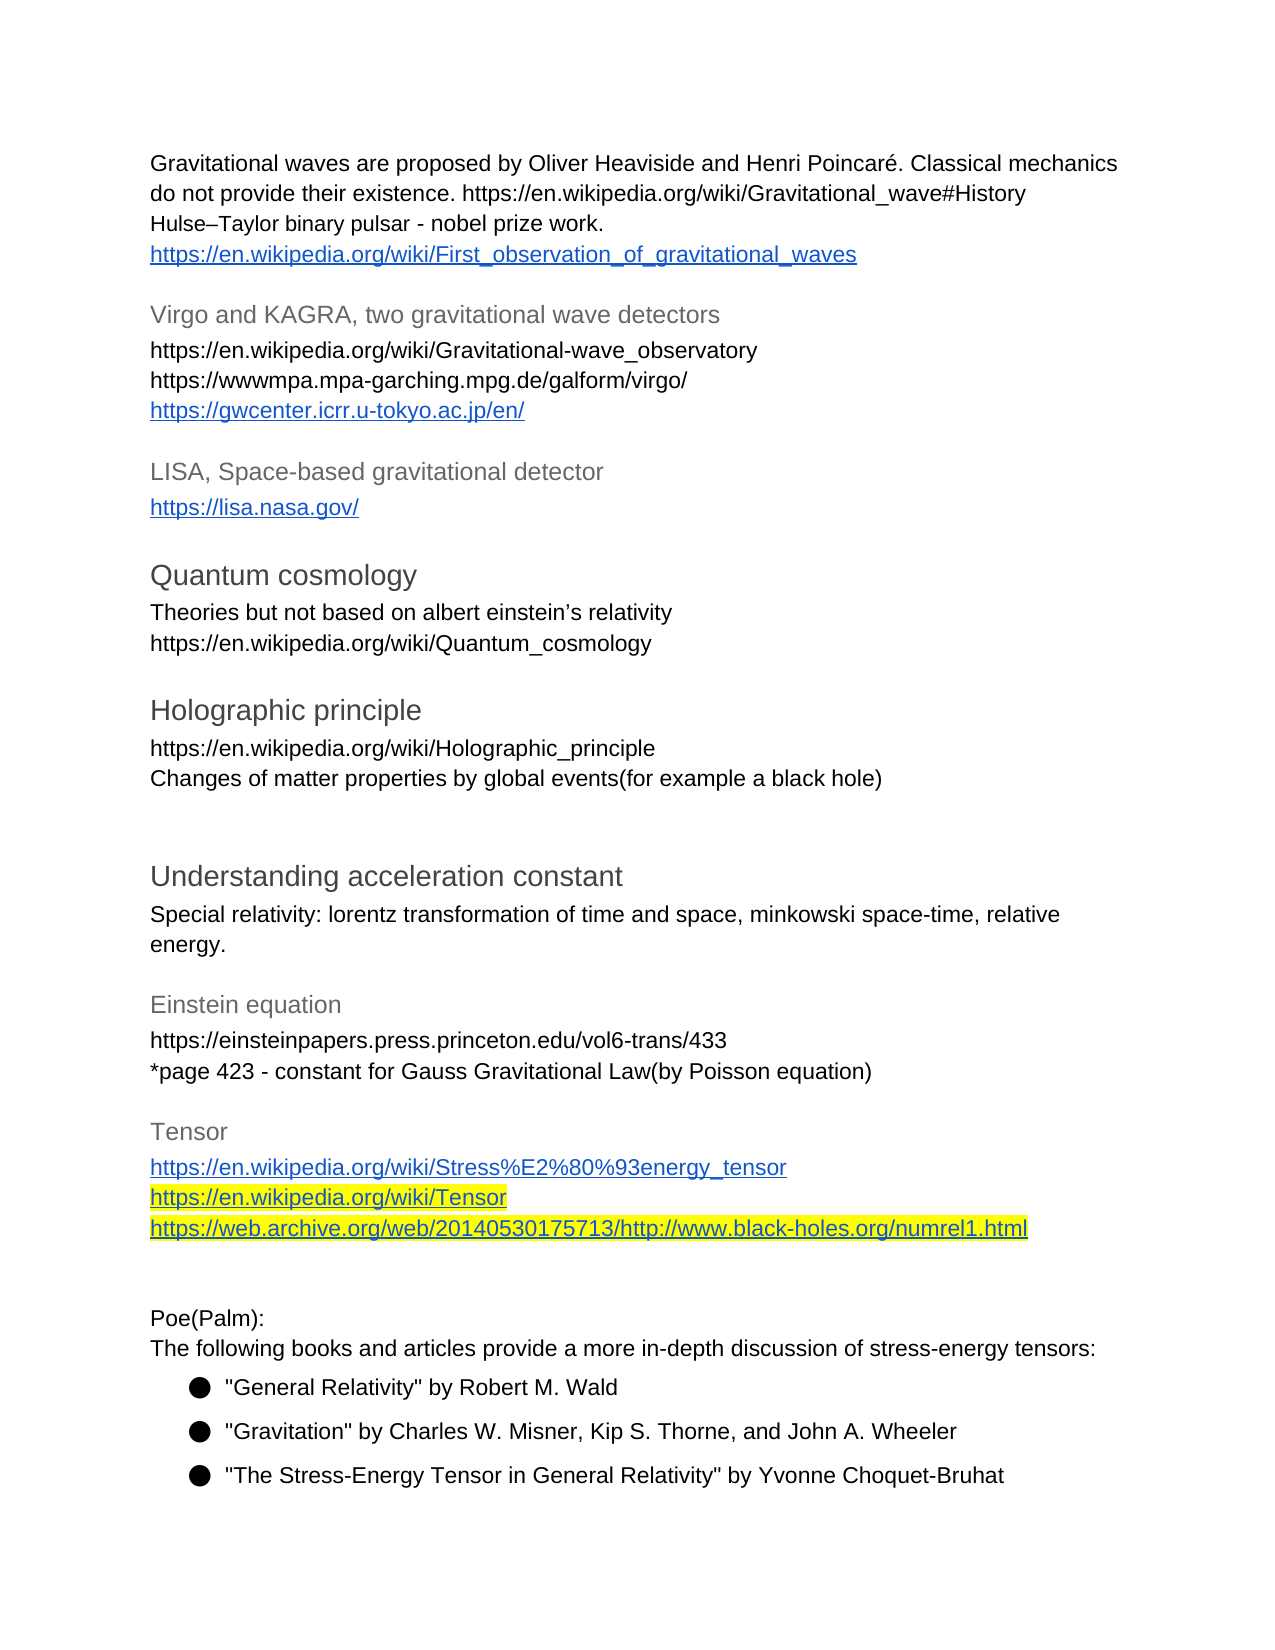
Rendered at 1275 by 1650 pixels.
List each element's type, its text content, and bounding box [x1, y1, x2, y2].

subtitle LISA, Space-based gravitational detector [150, 457, 1125, 486]
text Special relativity: lorentz transformation of time and space, minkowski space-time, relative energy. [150, 901, 1125, 957]
text https://web.archive.org/web/20140530175713/http://www.black-holes.org/numrel1.html [150, 1214, 1125, 1241]
subtitle Tensor [150, 1117, 1125, 1146]
text https://lisa.nasa.gov/ [150, 494, 1125, 520]
text *page 423 - constant for Gauss Gravitational Law(by Poisson equation) [150, 1058, 1125, 1084]
text https://en.wikipedia.org/wiki/Stress%E2%80%93energy_tensor [150, 1154, 1125, 1181]
list "The Stress-Energy Tensor in General Relativity" by Yvonne Choquet-Bruhat [187, 1454, 1125, 1492]
text https://gwcenter.icrr.u-tokyo.ac.jp/en/ [150, 397, 1125, 424]
text https://en.wikipedia.org/wiki/Tensor [150, 1184, 1125, 1211]
text Changes of matter properties by global events(for example a black hole) [150, 765, 1125, 792]
text Poe(Palm): [150, 1305, 1125, 1332]
subtitle Holographic principle [150, 693, 1125, 727]
text https://einsteinpapers.press.princeton.edu/vol6-trans/433 [150, 1027, 1125, 1054]
text Gravitational waves are proposed by Oliver Heaviside and Henri Poincaré. Classical mechanics do not provide their existence. https://en.wikipedia.org/wiki/Gravitational_wave#History [150, 150, 1125, 207]
text https://en.wikipedia.org/wiki/Quantum_cosmology [150, 629, 1125, 656]
text Theories but not based on albert einstein’s relativity [150, 599, 1125, 626]
subtitle Understanding acceleration constant [150, 859, 1125, 892]
list "Gravitation" by Charles W. Misner, Kip S. Thorne, and John A. Wheeler [187, 1410, 1125, 1448]
text The following books and articles provide a more in-depth discussion of stress-energy tensors: [150, 1335, 1125, 1362]
list "General Relativity" by Robert M. Wald [187, 1366, 1125, 1404]
text https://en.wikipedia.org/wiki/First_observation_of_gravitational_waves [150, 241, 1125, 267]
text https://wwwmpa.mpa-garching.mpg.de/galform/virgo/ [150, 367, 1125, 394]
subtitle Einstein equation [150, 990, 1125, 1019]
subtitle Quantum cosmology [150, 557, 1125, 591]
text https://en.wikipedia.org/wiki/Gravitational-wave_observatory [150, 337, 1125, 363]
text https://en.wikipedia.org/wiki/Holographic_principle [150, 735, 1125, 761]
text Hulse–Taylor binary pulsar - nobel prize work. [150, 210, 1125, 237]
subtitle Virgo and KAGRA, two gravitational wave detectors [150, 300, 1125, 329]
